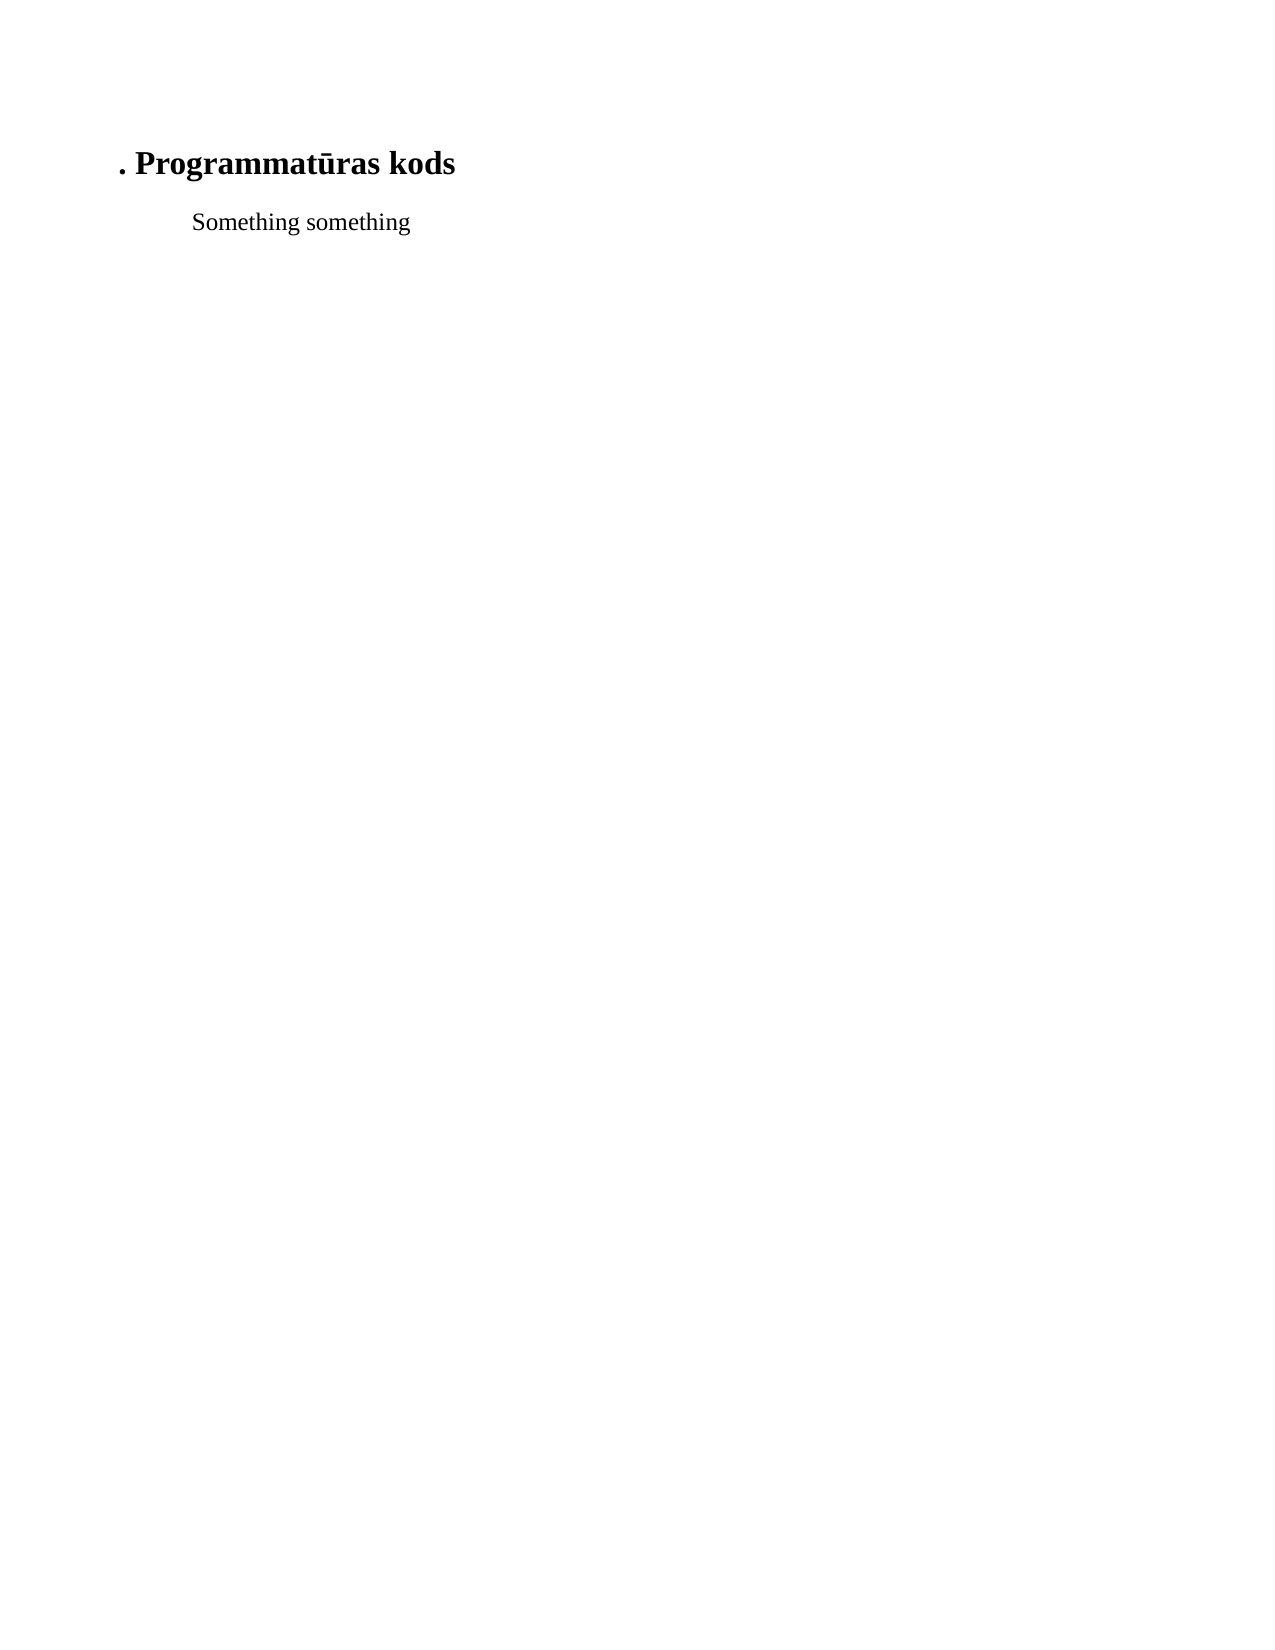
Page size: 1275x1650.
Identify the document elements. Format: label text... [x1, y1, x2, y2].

subtitle . Programmatūras kods [118, 143, 1157, 181]
text Something something [118, 207, 1157, 236]
